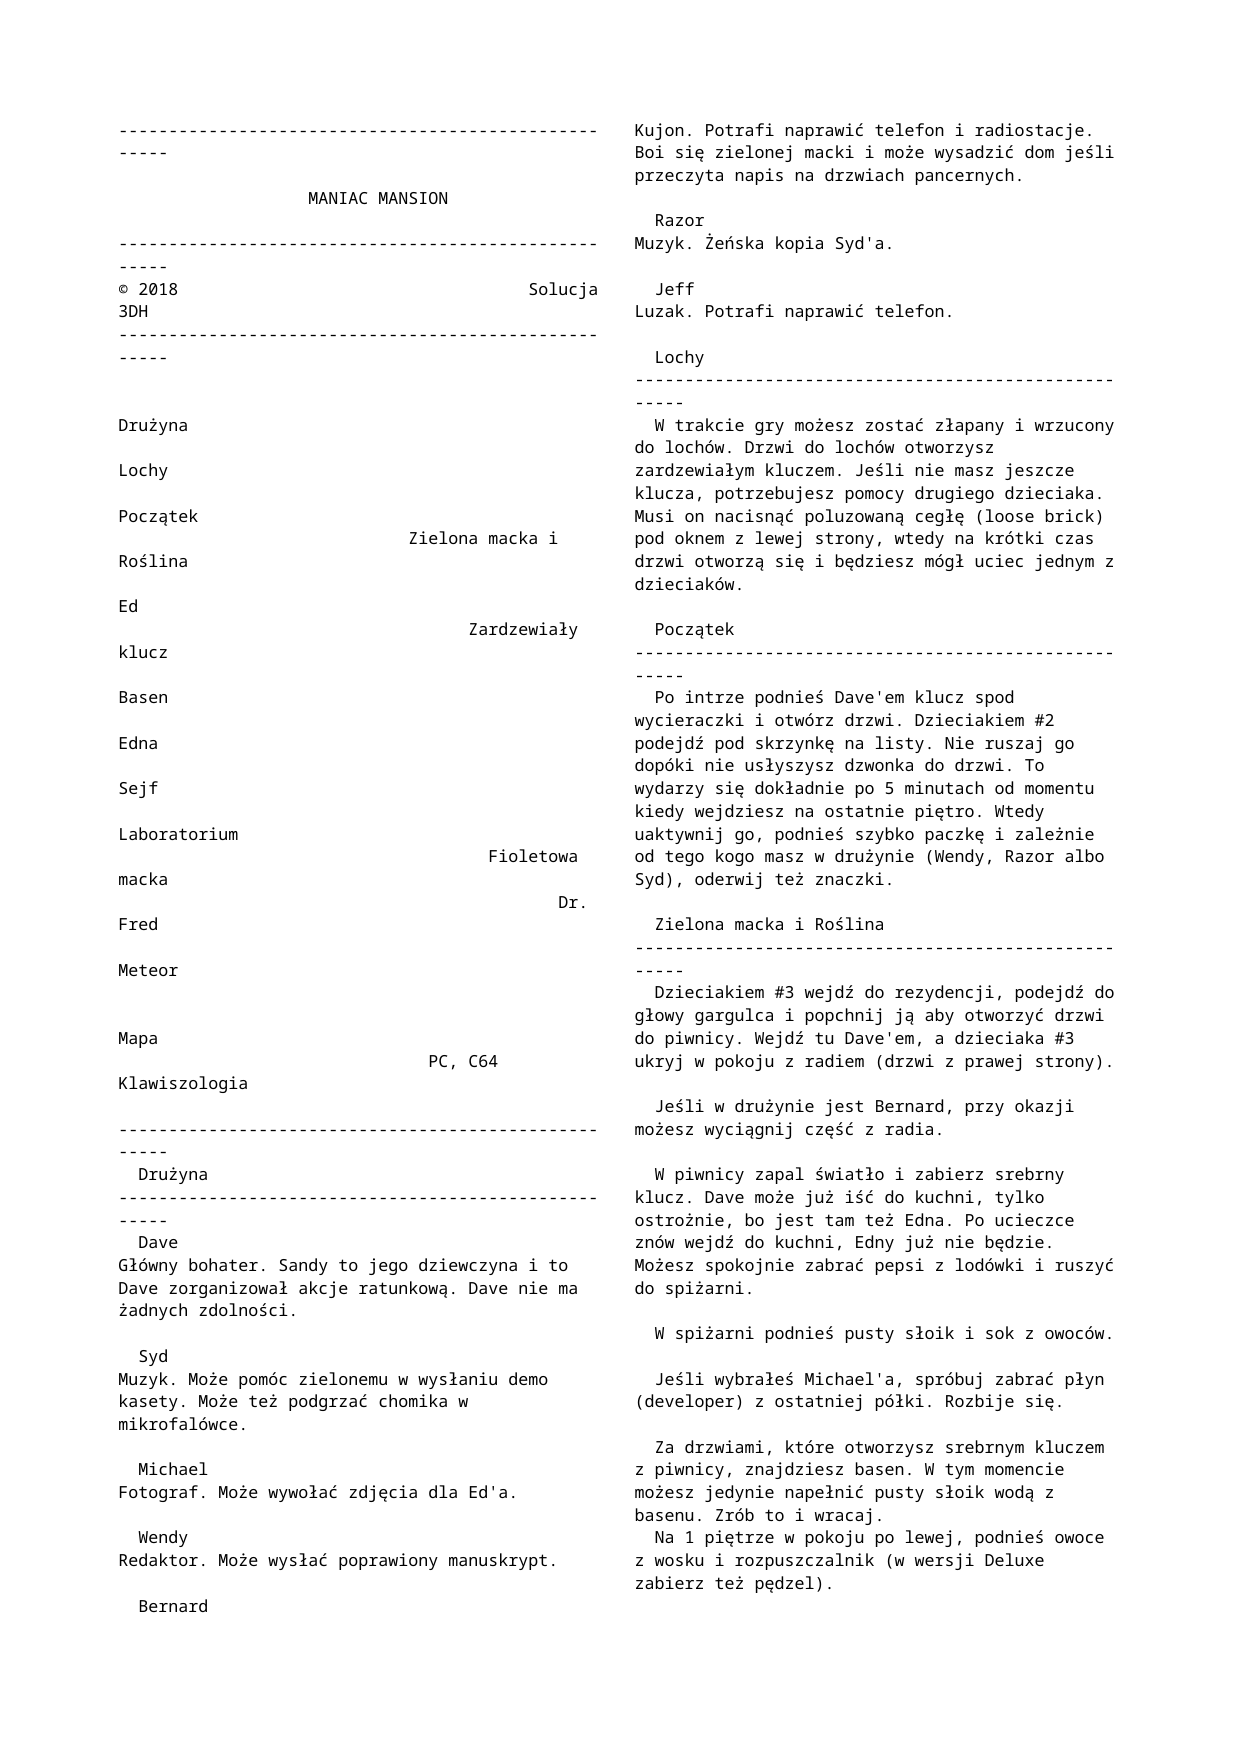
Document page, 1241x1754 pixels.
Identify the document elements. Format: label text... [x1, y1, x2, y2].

text ----------------------------------------------------- [118, 118, 604, 163]
text Dzieciakiem #3 wejdź do rezydencji, podejdź do głowy gargulca i popchnij ją aby otworzyć drzwi do piwnicy. Wejdź tu Dave'em, a dzieciaka #3 ukryj w pokoju z radiem (drzwi z prawej strony). [634, 981, 1122, 1072]
text ----------------------------------------------------- [634, 640, 1122, 686]
text W trakcie gry możesz zostać złapany i wrzucony do lochów. Drzwi do lochów otworzysz zardzewiałym kluczem. Jeśli nie masz jeszcze klucza, potrzebujesz pomocy drugiego dzieciaka. Musi on nacisnąć poluzowaną cegłę (loose brick) pod oknem z lewej strony, wtedy na krótki czas drzwi otworzą się i będziesz mógł uciec jednym z dzieciaków. [634, 413, 1122, 595]
text Po intrze podnieś Dave'em klucz spod wycieraczki i otwórz drzwi. Dzieciakiem #2 podejdź pod skrzynkę na listy. Nie ruszaj go dopóki nie usłyszysz dzwonka do drzwi. To wydarzy się dokładnie po 5 minutach od momentu kiedy wejdziesz na ostatnie piętro. Wtedy uaktywnij go, podnieś szybko paczkę i zależnie od tego kogo masz w drużynie (Wendy, Razor albo Syd), oderwij też znaczki. [634, 686, 1122, 890]
text © 2018 Solucja 3DH [118, 277, 604, 322]
text Drużyna [118, 391, 604, 436]
text Michael [118, 1458, 604, 1481]
text PC, C64 Klawiszologia [118, 1049, 604, 1094]
text MANIAC MANSION [118, 186, 604, 209]
text Kujon. Potrafi naprawić telefon i radiostacje. Boi się zielonej macki i może wysadzić dom jeśli przeczyta napis na drzwiach pancernych. [634, 118, 1122, 186]
text Luzak. Potrafi naprawić telefon. [634, 300, 1122, 322]
text ----------------------------------------------------- [118, 232, 604, 277]
text Bernard [118, 1594, 604, 1617]
text Jeff [634, 277, 1122, 300]
text Razor [634, 209, 1122, 232]
text Laboratorium [118, 799, 604, 845]
text Wendy [118, 1526, 604, 1549]
text Początek [634, 618, 1122, 640]
text Ed [118, 572, 604, 618]
text Muzyk. Żeńska kopia Syd'a. [634, 232, 1122, 254]
text Meteor [118, 936, 604, 981]
text W piwnicy zapal światło i zabierz srebrny klucz. Dave może już iść do kuchni, tylko ostrożnie, bo jest tam też Edna. Po ucieczce znów wejdź do kuchni, Edny już nie będzie. Możesz spokojnie zabrać pepsi z lodówki i ruszyć do spiżarni. [634, 1163, 1122, 1299]
text Lochy [634, 345, 1122, 368]
text Za drzwiami, które otworzysz srebrnym kluczem z piwnicy, znajdziesz basen. W tym momencie możesz jedynie napełnić pusty słoik wodą z basenu. Zrób to i wracaj. [634, 1435, 1122, 1526]
text Basen [118, 663, 604, 708]
text ----------------------------------------------------- [634, 368, 1122, 413]
text ----------------------------------------------------- [118, 1185, 604, 1231]
text Redaktor. Może wysłać poprawiony manuskrypt. [118, 1549, 604, 1571]
text Dr. Fred [118, 890, 604, 936]
text Początek [118, 481, 604, 527]
text Edna [118, 708, 604, 754]
text Zardzewiały klucz [118, 618, 604, 663]
text W spiżarni podnieś pusty słoik i sok z owoców. [634, 1322, 1122, 1344]
text Dave [118, 1231, 604, 1253]
text Fotograf. Może wywołać zdjęcia dla Ed'a. [118, 1481, 604, 1503]
text ----------------------------------------------------- [118, 1117, 604, 1163]
text Na 1 piętrze w pokoju po lewej, podnieś owoce z wosku i rozpuszczalnik (w wersji Deluxe zabierz też pędzel). [634, 1526, 1122, 1594]
text Główny bohater. Sandy to jego dziewczyna i to Dave zorganizował akcje ratunkową. Dave nie ma żadnych zdolności. [118, 1253, 604, 1322]
text Sejf [118, 754, 604, 799]
text Zielona macka i Roślina [118, 527, 604, 572]
text Lochy [118, 436, 604, 481]
text ----------------------------------------------------- [118, 322, 604, 368]
text Zielona macka i Roślina [634, 913, 1122, 936]
text Drużyna [118, 1163, 604, 1185]
text Fioletowa macka [118, 845, 604, 890]
text Jeśli w drużynie jest Bernard, przy okazji możesz wyciągnij część z radia. [634, 1094, 1122, 1140]
text Syd [118, 1344, 604, 1367]
text Muzyk. Może pomóc zielonemu w wysłaniu demo kasety. Może też podgrzać chomika w mikrofalówce. [118, 1367, 604, 1435]
text Jeśli wybrałeś Michael'a, spróbuj zabrać płyn (developer) z ostatniej półki. Rozbije się. [634, 1367, 1122, 1412]
text Mapa [118, 1004, 604, 1049]
text ----------------------------------------------------- [634, 936, 1122, 981]
